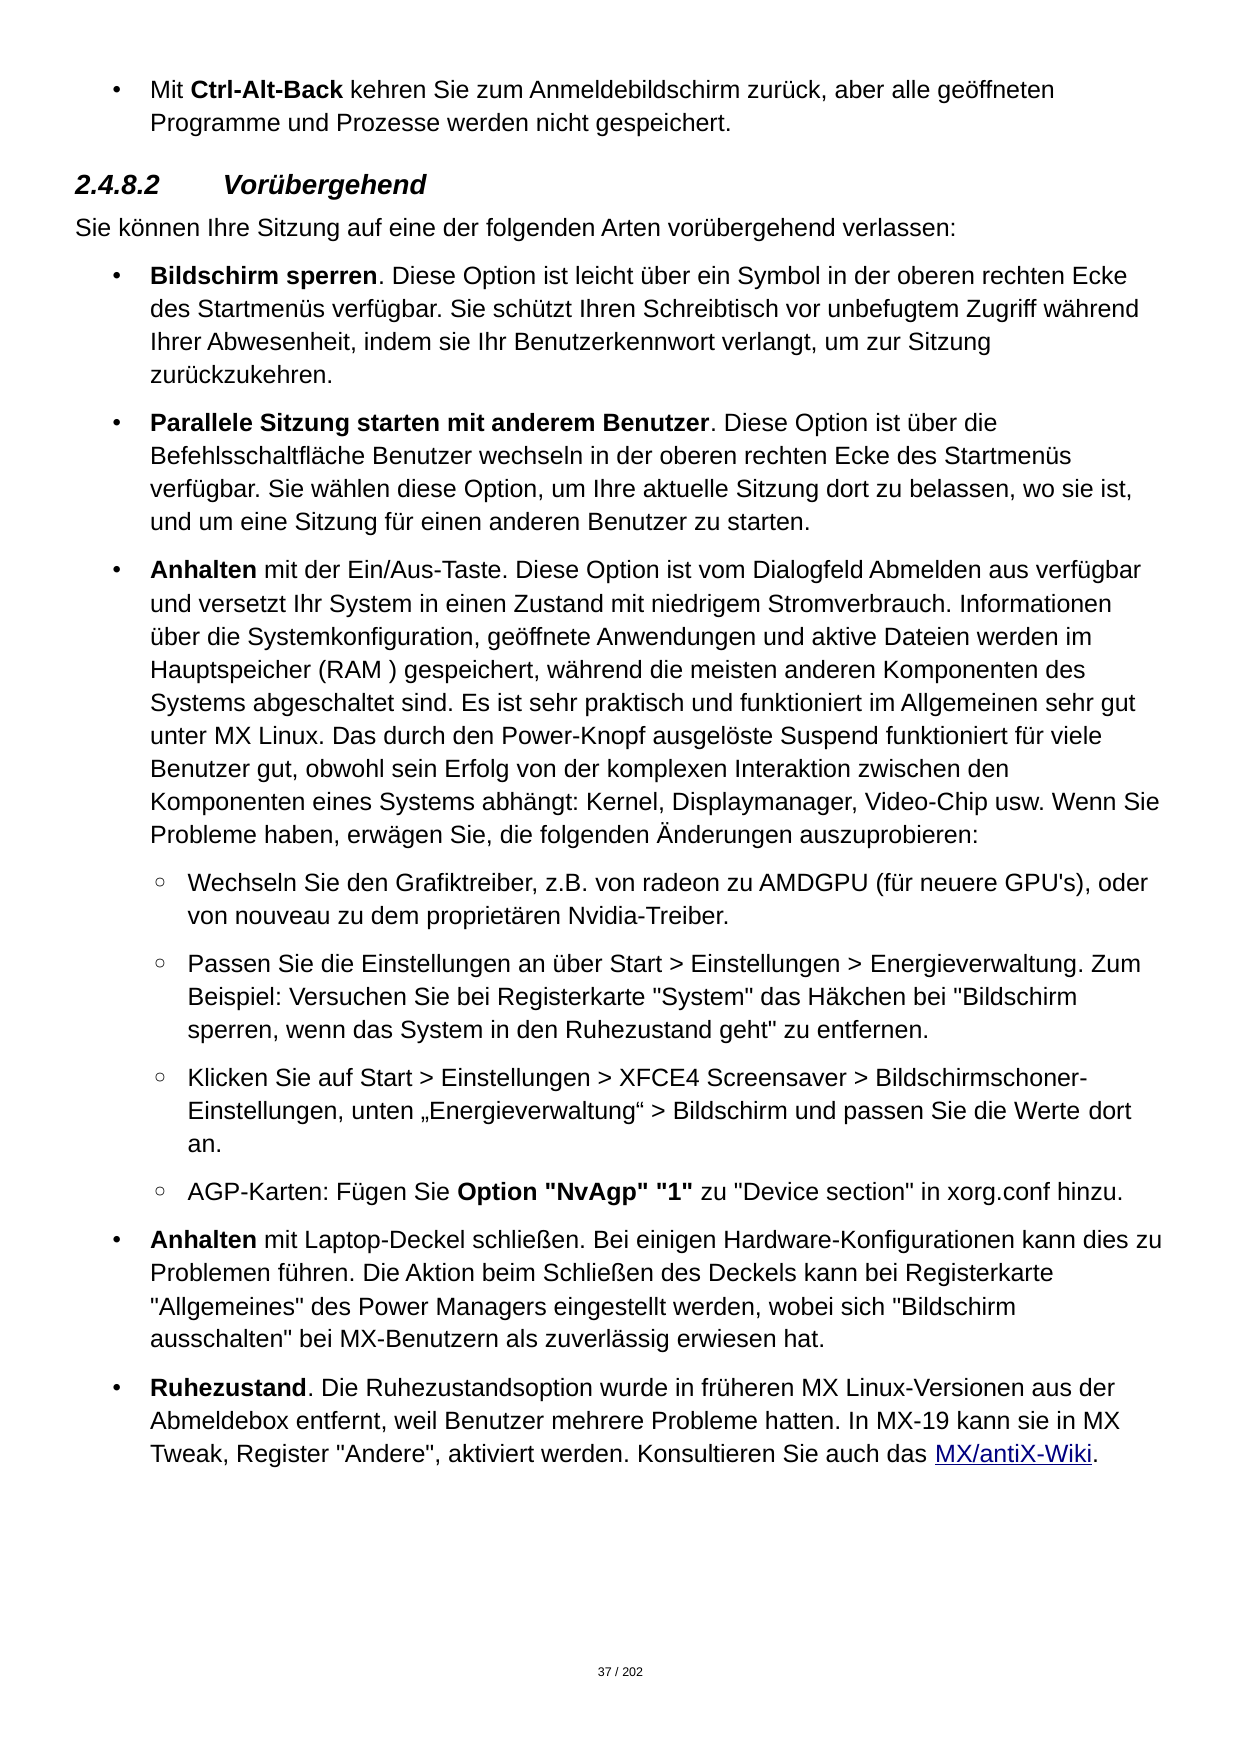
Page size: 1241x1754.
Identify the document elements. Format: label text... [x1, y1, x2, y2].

list AGP-Karten: Fügen Sie Option "NvAgp" "1" zu "Device section" in xorg.conf hinzu. [150, 1177, 1166, 1206]
list Bildschirm sperren. Diese Option ist leicht über ein Symbol in der oberen rechten Ecke des Startmenüs verfügbar. Sie schützt Ihren Schreibtisch vor unbefugtem Zugriff während Ihrer Abwesenheit, indem sie Ihr Benutzerkennwort verlangt, um zur Sitzung zurückzukehren. [112, 261, 1166, 389]
list Ruhezustand. Die Ruhezustandsoption wurde in früheren MX Linux-Versionen aus der Abmeldebox entfernt, weil Benutzer mehrere Probleme hatten. In MX-19 kann sie in MX Tweak, Register "Andere", aktiviert werden. Konsultieren Sie auch das MX/antiX-Wiki. [112, 1372, 1166, 1467]
list Anhalten mit Laptop-Deckel schließen. Bei einigen Hardware-Konfigurationen kann dies zu Problemen führen. Die Aktion beim Schließen des Deckels kann bei Registerkarte "Allgemeines" des Power Managers eingestellt werden, wobei sich "Bildschirm ausschalten" bei MX-Benutzern als zuverlässig erwiesen hat. [112, 1225, 1166, 1353]
list Anhalten mit der Ein/Aus-Taste. Diese Option ist vom Dialogfeld Abmelden aus verfügbar und versetzt Ihr System in einen Zustand mit niedrigem Stromverbrauch. Informationen über die Systemkonfiguration, geöffnete Anwendungen und aktive Dateien werden im Hauptspeicher (RAM ) gespeichert, während die meisten anderen Komponenten des Systems abgeschaltet sind. Es ist sehr praktisch und funktioniert im Allgemeinen sehr gut unter MX Linux. Das durch den Power-Knopf ausgelöste Suspend funktioniert für viele Benutzer gut, obwohl sein Erfolg von der komplexen Interaktion zwischen den Komponenten eines Systems abhängt: Kernel, Displaymanager, Video-Chip usw. Wenn Sie Probleme haben, erwägen Sie, die folgenden Änderungen auszuprobieren: [112, 555, 1166, 848]
list Passen Sie die Einstellungen an über Start > Einstellungen > Energieverwaltung. Zum Beispiel: Versuchen Sie bei Registerkarte "System" das Häkchen bei "Bildschirm sperren, wenn das System in den Ruhezustand geht" zu entfernen. [150, 949, 1166, 1044]
subtitle Vorübergehend [75, 169, 1166, 201]
list Wechseln Sie den Grafiktreiber, z.B. von radeon zu AMDGPU (für neuere GPU's), oder von nouveau zu dem proprietären Nvidia-Treiber. [150, 868, 1166, 929]
list Parallele Sitzung starten mit anderem Benutzer. Diese Option ist über die Befehlsschaltfläche Benutzer wechseln in der oberen rechten Ecke des Startmenüs verfügbar. Sie wählen diese Option, um Ihre aktuelle Sitzung dort zu belassen, wo sie ist, und um eine Sitzung für einen anderen Benutzer zu starten. [112, 408, 1166, 536]
list Mit Ctrl-Alt-Back kehren Sie zum Anmeldebildschirm zurück, aber alle geöffneten Programme und Prozesse werden nicht gespeichert. [112, 75, 1166, 137]
list Klicken Sie auf Start > Einstellungen > XFCE4 Screensaver > Bildschirmschoner-Einstellungen, unten „Energieverwaltung“ > Bildschirm und passen Sie die Werte dort an. [150, 1063, 1166, 1158]
text Sie können Ihre Sitzung auf eine der folgenden Arten vorübergehend verlassen: [75, 213, 1166, 242]
